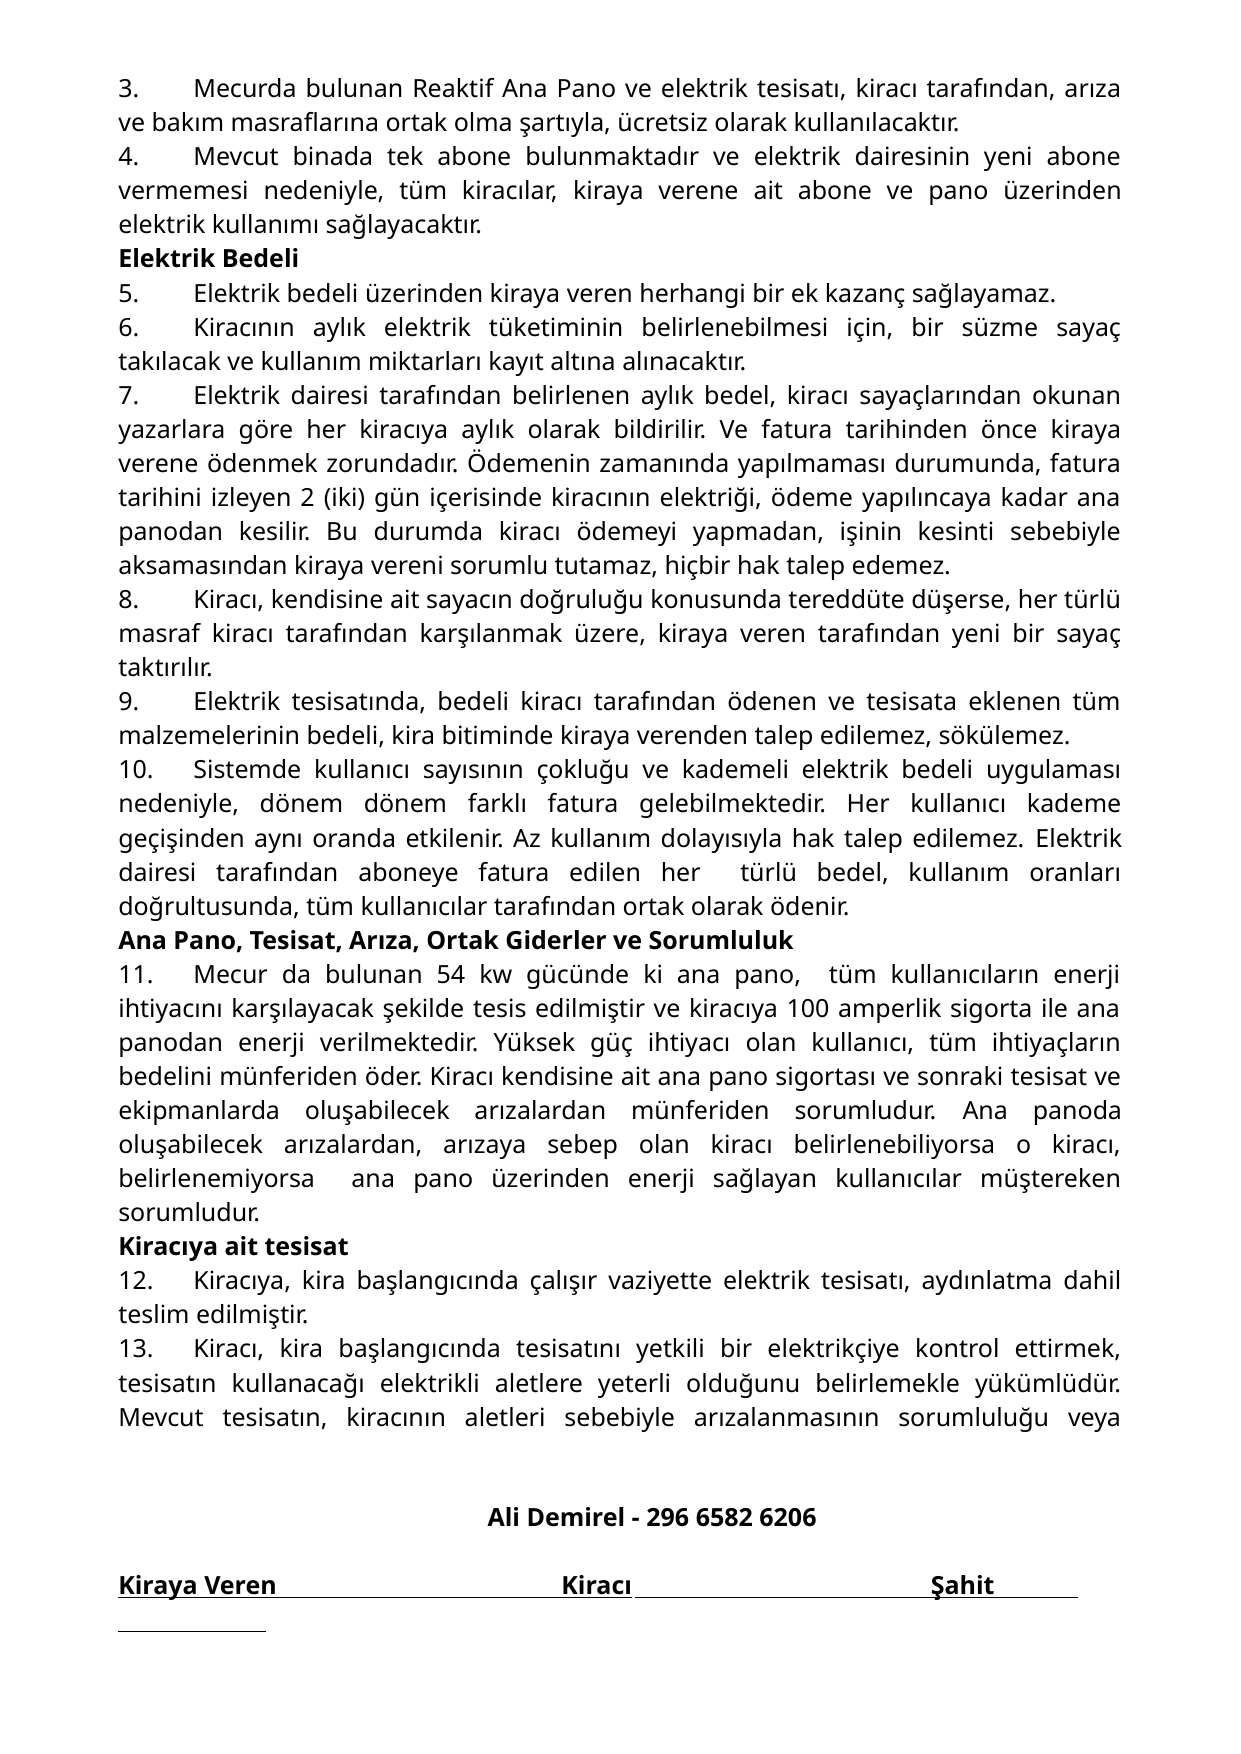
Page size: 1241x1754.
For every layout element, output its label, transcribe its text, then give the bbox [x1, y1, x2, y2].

list Mecurda bulunan Reaktif Ana Pano ve elektrik tesisatı, kiracı tarafından, arıza ve bakım masraflarına ortak olma şartıyla, ücretsiz olarak kullanılacaktır. [118, 71, 1122, 139]
list Mecur da bulunan 54 kw gücünde ki ana pano, tüm kullanıcıların enerji ihtiyacını karşılayacak şekilde tesis edilmiştir ve kiracıya 100 amperlik sigorta ile ana panodan enerji verilmektedir. Yüksek güç ihtiyacı olan kullanıcı, tüm ihtiyaçların bedelini münferiden öder. Kiracı kendisine ait ana pano sigortası ve sonraki tesisat ve ekipmanlarda oluşabilecek arızalardan münferiden sorumludur. Ana panoda oluşabilecek arızalardan, arızaya sebep olan kiracı belirlenebiliyorsa o kiracı, belirlenemiyorsa ana pano üzerinden enerji sağlayan kullanıcılar müştereken sorumludur. [118, 956, 1122, 1229]
list Sistemde kullanıcı sayısının çokluğu ve kademeli elektrik bedeli uygulaması nedeniyle, dönem dönem farklı fatura gelebilmektedir. Her kullanıcı kademe geçişinden aynı oranda etkilenir. Az kullanım dolayısıyla hak talep edilemez. Elektrik dairesi tarafından aboneye fatura edilen her türlü bedel, kullanım oranları doğrultusunda, tüm kullanıcılar tarafından ortak olarak ödenir. [118, 752, 1122, 922]
list Elektrik bedeli üzerinden kiraya veren herhangi bir ek kazanç sağlayamaz. [118, 275, 1122, 309]
list Elektrik Bedeli [118, 241, 1122, 275]
list Kiracıya, kira başlangıcında çalışır vaziyette elektrik tesisatı, aydınlatma dahil teslim edilmiştir. [118, 1263, 1122, 1331]
list Elektrik tesisatında, bedeli kiracı tarafından ödenen ve tesisata eklenen tüm malzemelerinin bedeli, kira bitiminde kiraya verenden talep edilemez, sökülemez. [118, 684, 1122, 752]
list Kiracıya ait tesisat [118, 1229, 1122, 1263]
list Mevcut binada tek abone bulunmaktadır ve elektrik dairesinin yeni abone vermemesi nedeniyle, tüm kiracılar, kiraya verene ait abone ve pano üzerinden elektrik kullanımı sağlayacaktır. [118, 139, 1122, 241]
list Kiracı, kendisine ait sayacın doğruluğu konusunda tereddüte düşerse, her türlü masraf kiracı tarafından karşılanmak üzere, kiraya veren tarafından yeni bir sayaç taktırılır. [118, 582, 1122, 684]
list Elektrik dairesi tarafından belirlenen aylık bedel, kiracı sayaçlarından okunan yazarlara göre her kiracıya aylık olarak bildirilir. Ve fatura tarihinden önce kiraya verene ödenmek zorundadır. Ödemenin zamanında yapılmaması durumunda, fatura tarihini izleyen 2 (iki) gün içerisinde kiracının elektriği, ödeme yapılıncaya kadar ana panodan kesilir. Bu durumda kiracı ödemeyi yapmadan, işinin kesinti sebebiyle aksamasından kiraya vereni sorumlu tutamaz, hiçbir hak talep edemez. [118, 377, 1122, 582]
list Ana Pano, Tesisat, Arıza, Ortak Giderler ve Sorumluluk [118, 922, 1122, 956]
list Kiracı, kira başlangıcında tesisatını yetkili bir elektrikçiye kontrol ettirmek, tesisatın kullanacağı elektrikli aletlere yeterli olduğunu belirlemekle yükümlüdür. Mevcut tesisatın, kiracının aletleri sebebiyle arızalanmasının sorumluluğu veya [118, 1331, 1122, 1433]
list Kiracının aylık elektrik tüketiminin belirlenebilmesi için, bir süzme sayaç takılacak ve kullanım miktarları kayıt altına alınacaktır. [118, 309, 1122, 377]
